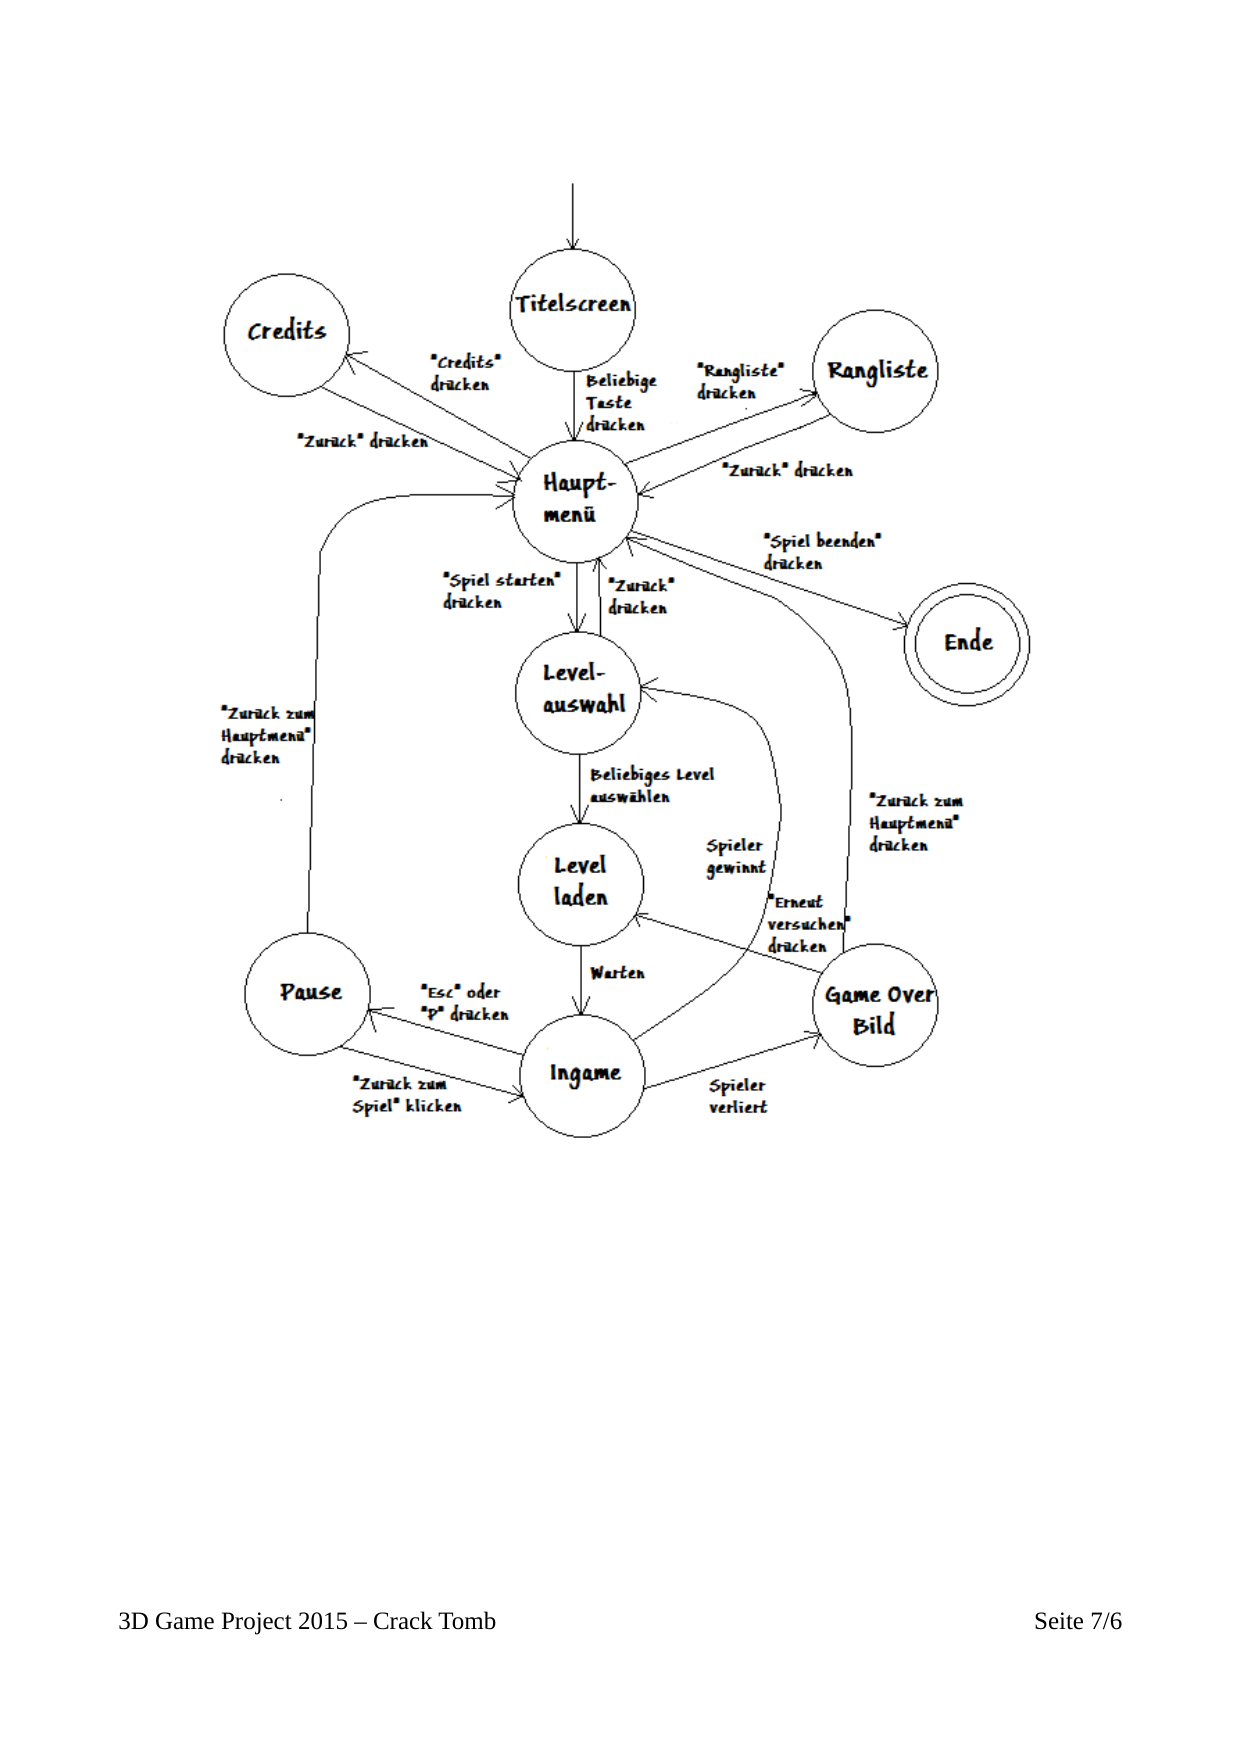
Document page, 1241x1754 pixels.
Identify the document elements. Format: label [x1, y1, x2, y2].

picture [178, 153, 1183, 1421]
